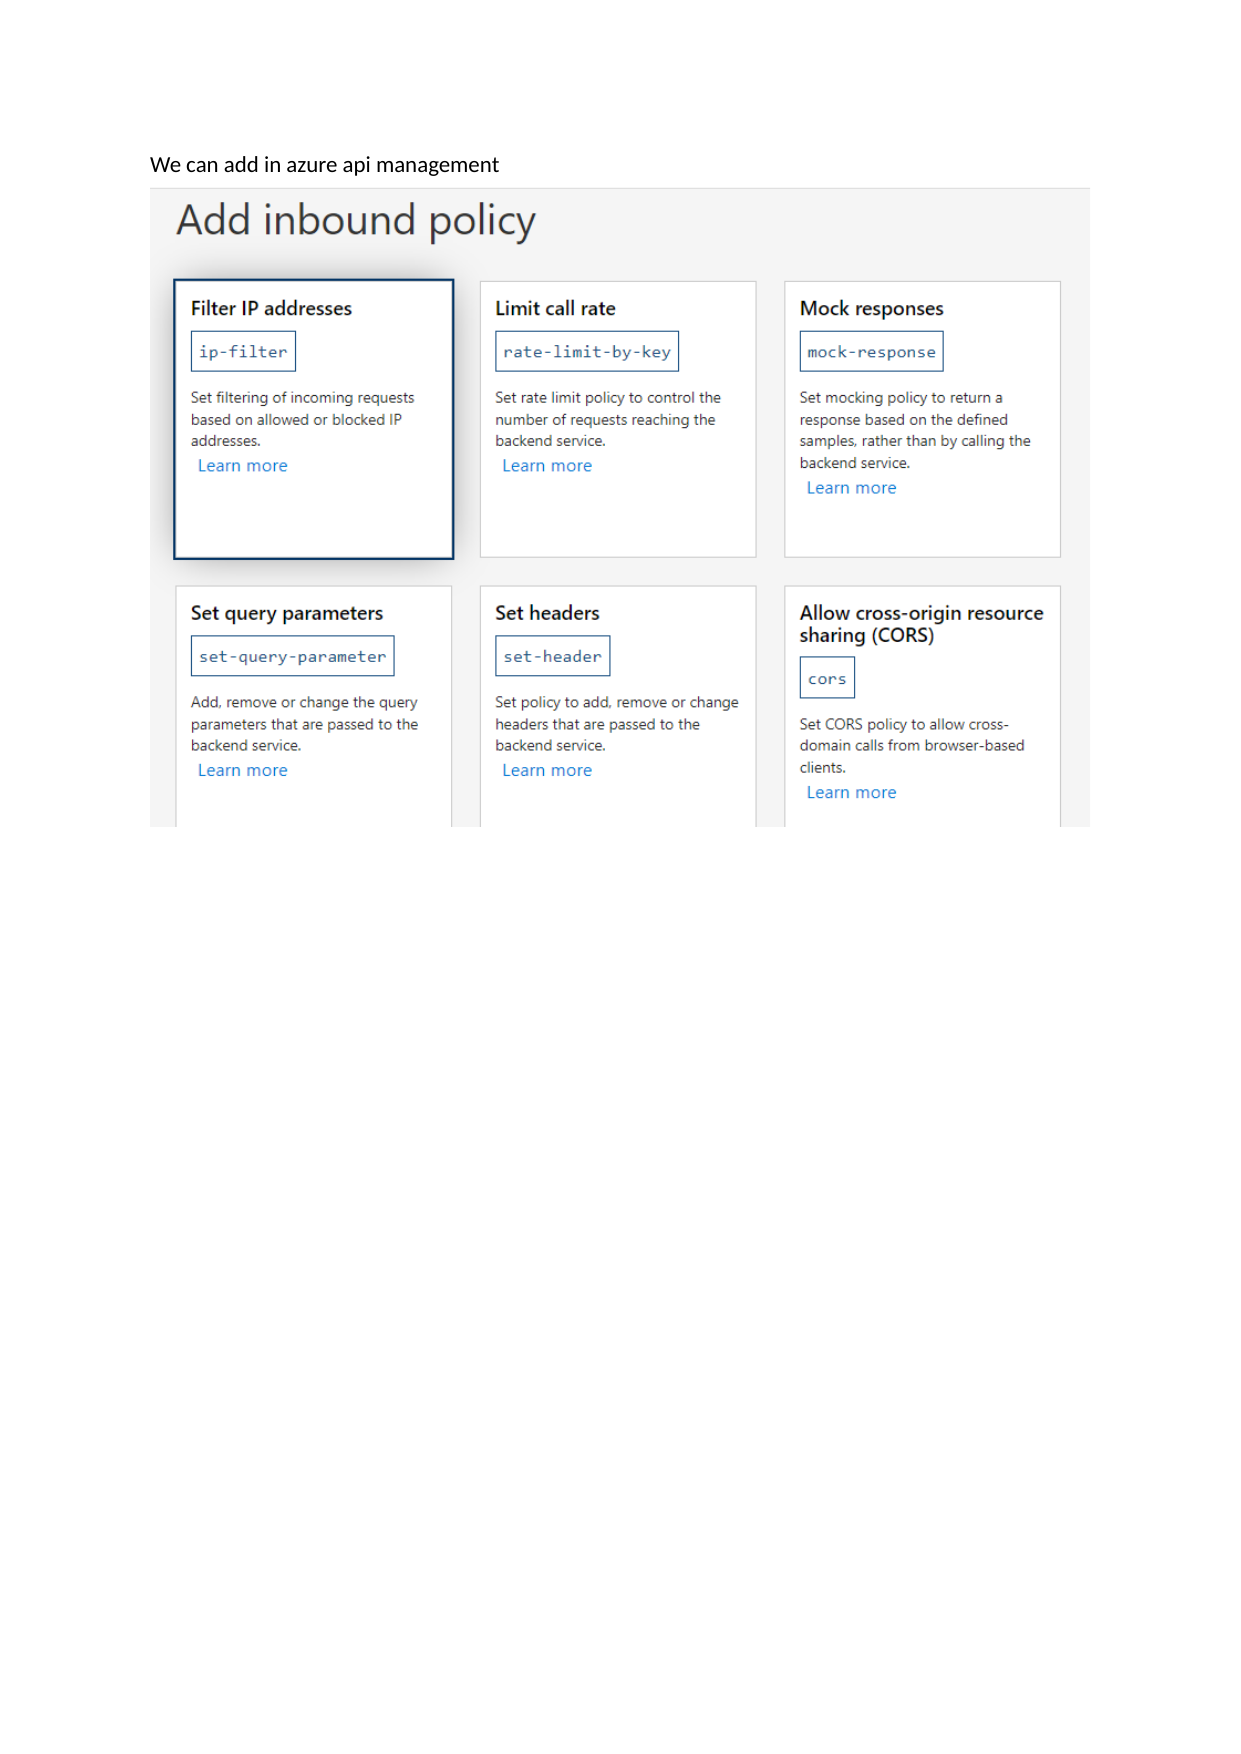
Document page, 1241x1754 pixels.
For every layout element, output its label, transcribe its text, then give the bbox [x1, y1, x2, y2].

text We can add in azure api management [150, 150, 1090, 179]
